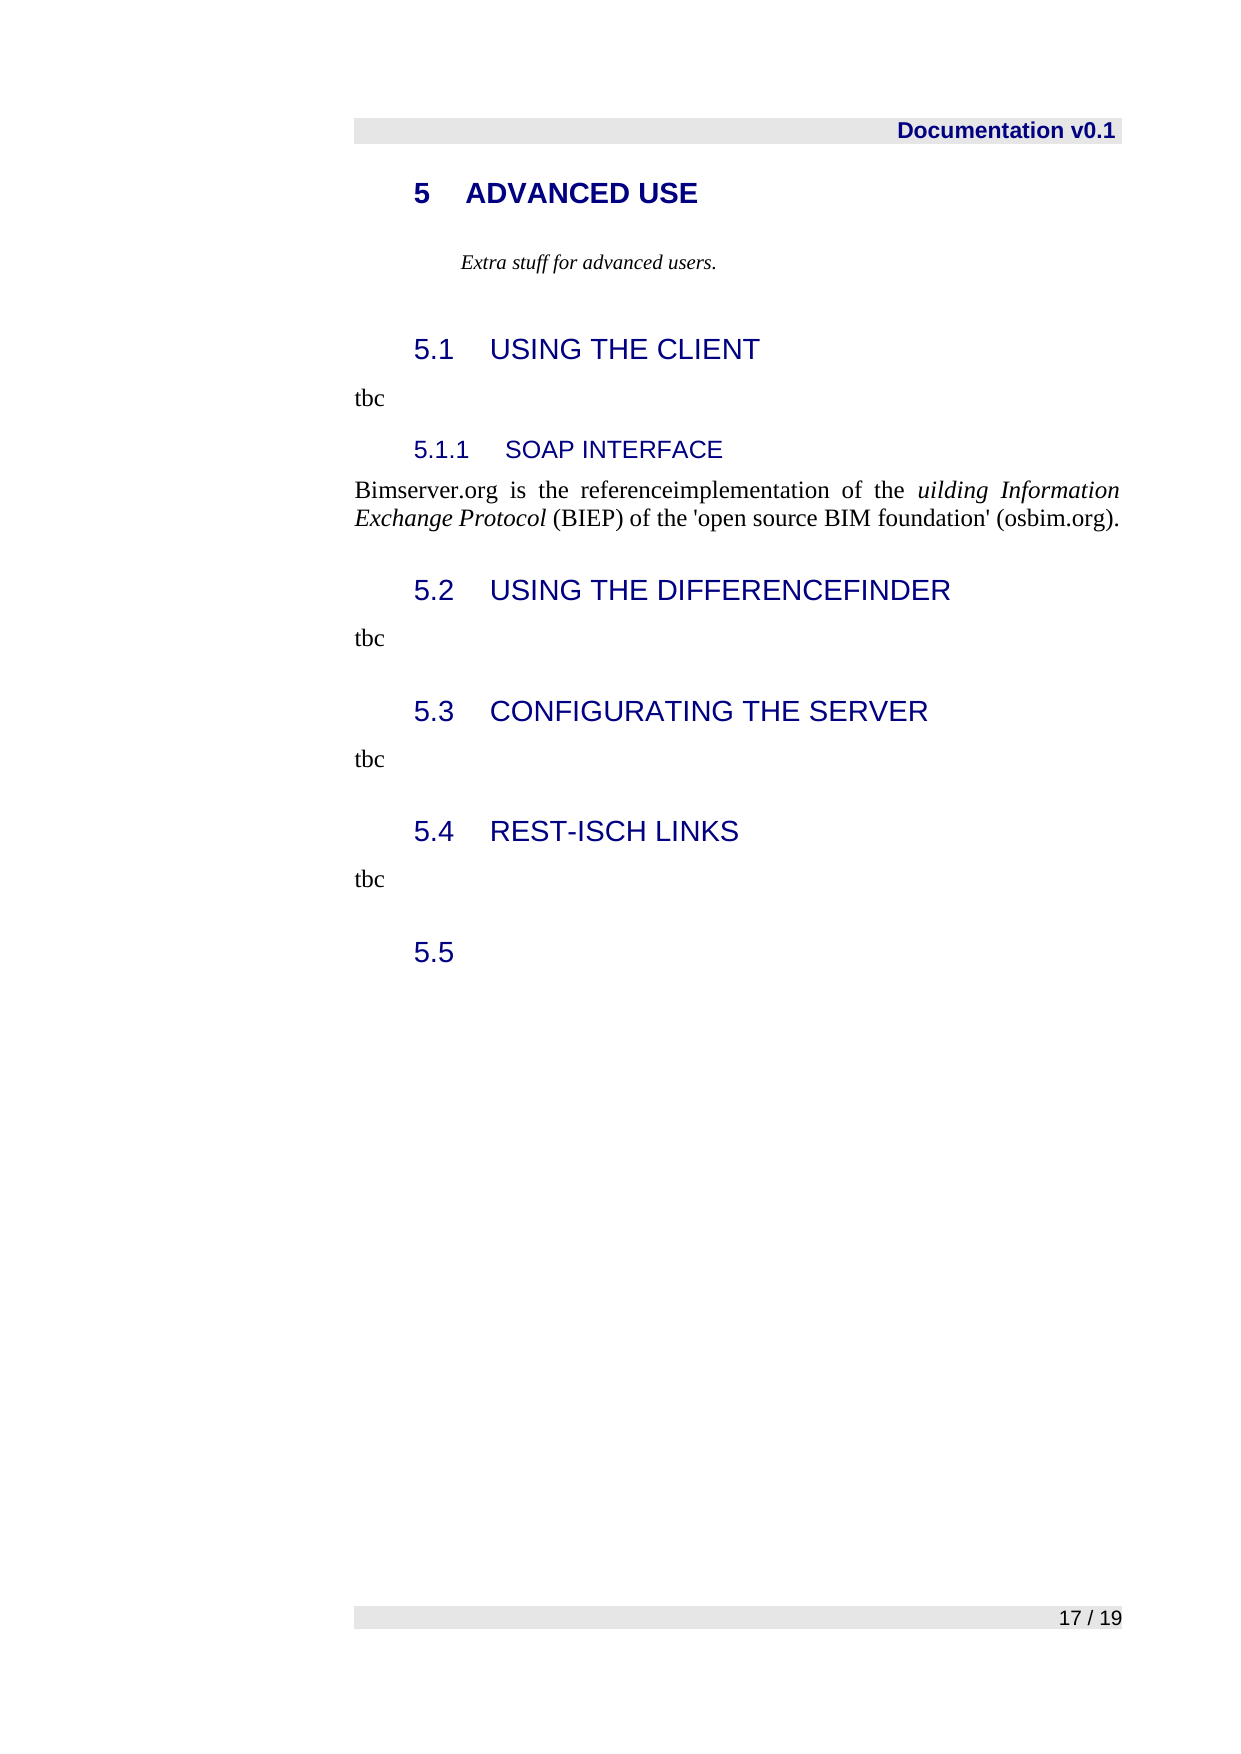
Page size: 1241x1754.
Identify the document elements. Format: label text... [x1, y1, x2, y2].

text tbc [354, 624, 1122, 652]
subtitle Using the client [354, 333, 1122, 366]
text tbc [354, 745, 1122, 773]
subtitle SOAP interface [354, 436, 1122, 464]
subtitle Configurating the server [354, 694, 1122, 727]
subtitle Advanced use [354, 177, 1122, 210]
subtitle REST-isch links [354, 815, 1122, 848]
subtitle Using the differenceFinder [354, 574, 1122, 607]
text tbc [354, 384, 1122, 411]
text Extra stuff for advanced users. [461, 251, 1051, 274]
text tbc [354, 866, 1122, 893]
text Bimserver.org is the referenceimplementation of the uilding Information Exchange Protocol (BIEP) of the 'open source BIM foundation' (osbim.org). [354, 476, 1122, 531]
